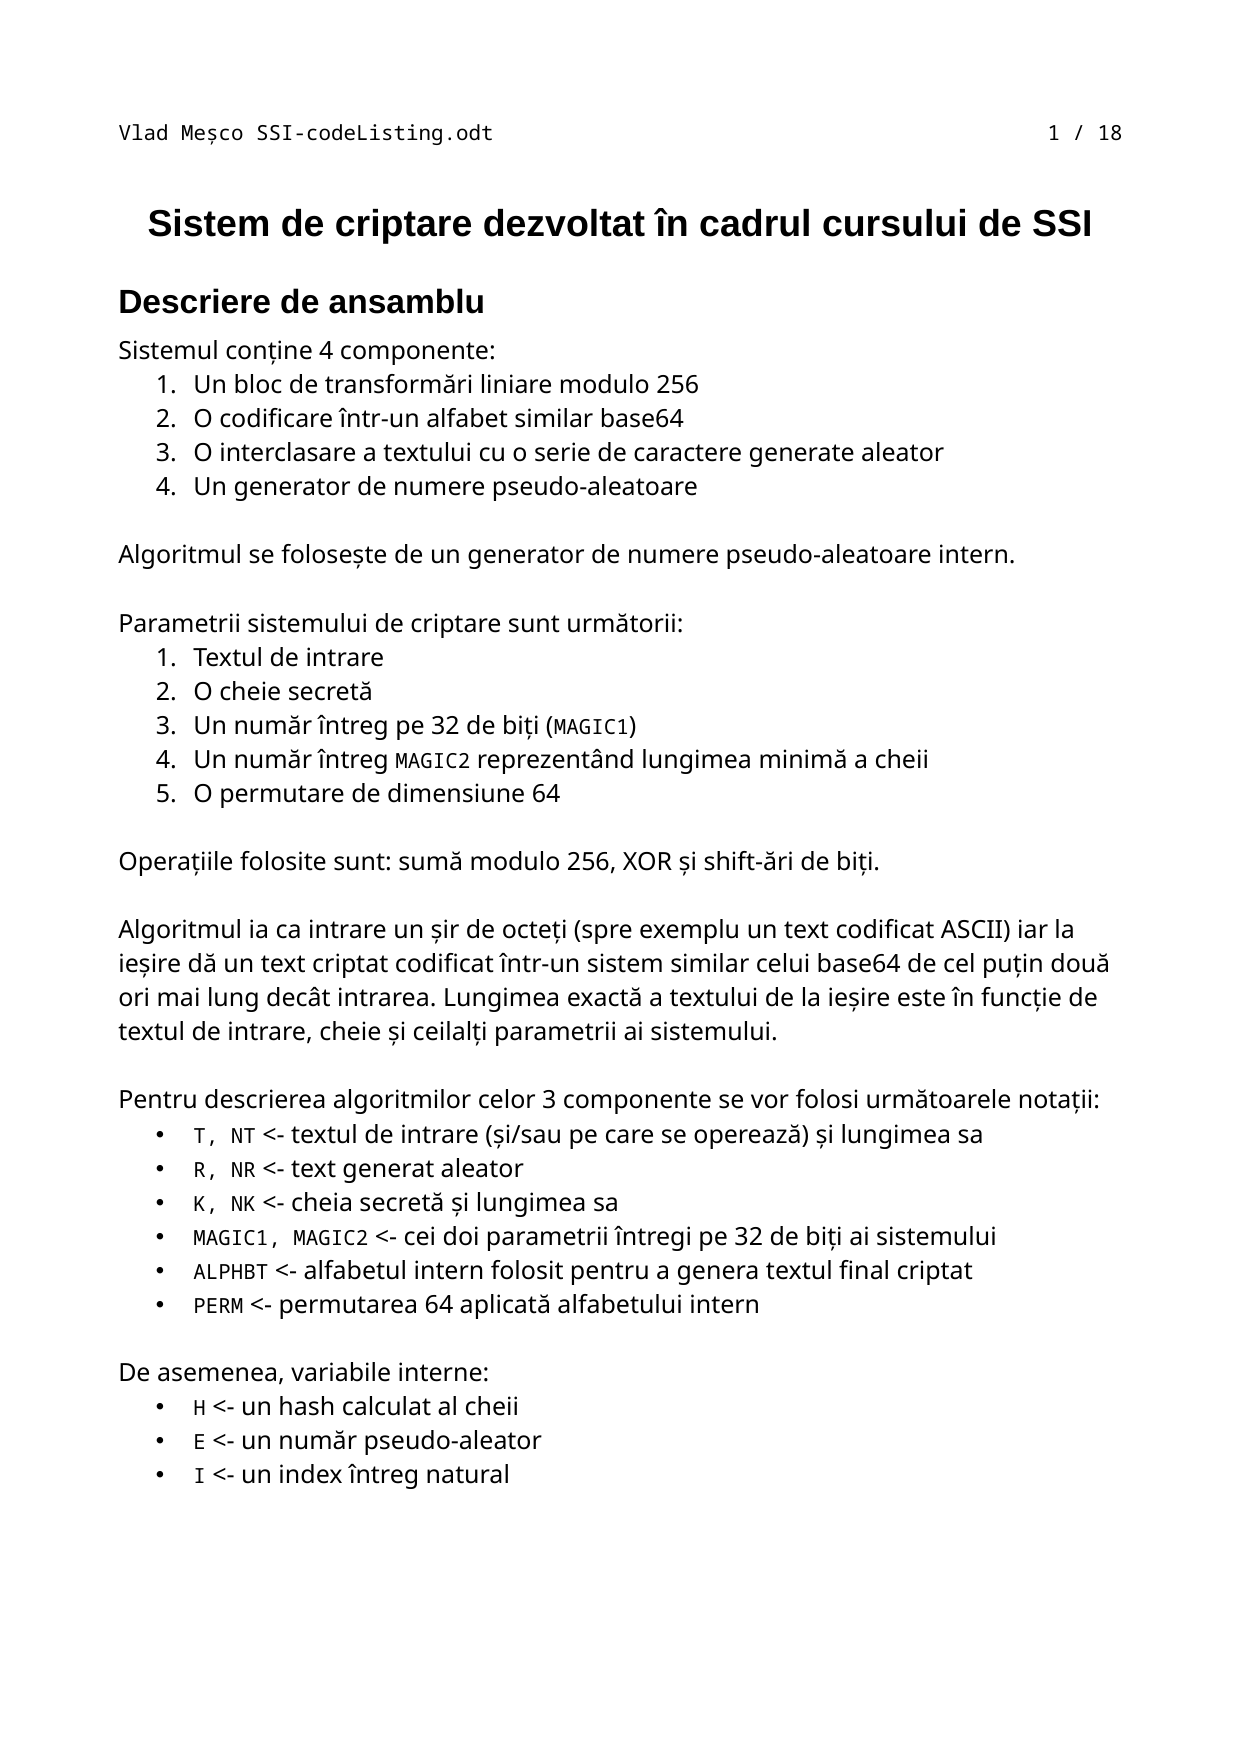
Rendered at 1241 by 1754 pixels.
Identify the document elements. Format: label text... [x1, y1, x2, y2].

list H <- un hash calculat al cheii [156, 1389, 1122, 1423]
text Parametrii sistemului de criptare sunt următorii: [118, 605, 1122, 639]
list MAGIC1, MAGIC2 <- cei doi parametrii întregi pe 32 de biți ai sistemului [156, 1218, 1122, 1252]
list Un număr întreg MAGIC2 reprezentând lungimea minimă a cheii [156, 742, 1122, 776]
list Textul de intrare [156, 639, 1122, 673]
list O interclasare a textului cu o serie de caractere generate aleator [156, 435, 1122, 469]
text Sistemul conține 4 componente: [118, 333, 1122, 367]
title Sistem de criptare dezvoltat în cadrul cursului de SSI [118, 201, 1122, 244]
list O cheie secretă [156, 673, 1122, 707]
list T, NT <- textul de intrare (și/sau pe care se operează) și lungimea sa [156, 1116, 1122, 1150]
text Pentru descrierea algoritmilor celor 3 componente se vor folosi următoarele notații: [118, 1082, 1122, 1116]
list R, NR <- text generat aleator [156, 1150, 1122, 1184]
subtitle Descriere de ansamblu [118, 282, 1122, 320]
list E <- un număr pseudo-aleator [156, 1423, 1122, 1457]
list ALPHBT <- alfabetul intern folosit pentru a genera textul final criptat [156, 1252, 1122, 1287]
list O codificare într-un alfabet similar base64 [156, 401, 1122, 435]
text Algoritmul ia ca intrare un șir de octeți (spre exemplu un text codificat ASCII) iar la ieșire dă un text criptat codificat într-un sistem similar celui base64 de cel puțin două ori mai lung decât intrarea. Lungimea exactă a textului de la ieșire este în funcție de textul de intrare, cheie și ceilalți parametrii ai sistemului. [118, 912, 1122, 1048]
text Algoritmul se folosește de un generator de numere pseudo-aleatoare intern. [118, 537, 1122, 571]
list Un generator de numere pseudo-aleatoare [156, 469, 1122, 503]
list PERM <- permutarea 64 aplicată alfabetului intern [156, 1287, 1122, 1321]
list Un bloc de transformări liniare modulo 256 [156, 367, 1122, 401]
text Operațiile folosite sunt: sumă modulo 256, XOR și shift-ări de biți. [118, 844, 1122, 878]
list K, NK <- cheia secretă și lungimea sa [156, 1184, 1122, 1218]
list I <- un index întreg natural [156, 1457, 1122, 1491]
list O permutare de dimensiune 64 [156, 776, 1122, 810]
list Un număr întreg pe 32 de biți (MAGIC1) [156, 707, 1122, 742]
text De asemenea, variabile interne: [118, 1355, 1122, 1389]
